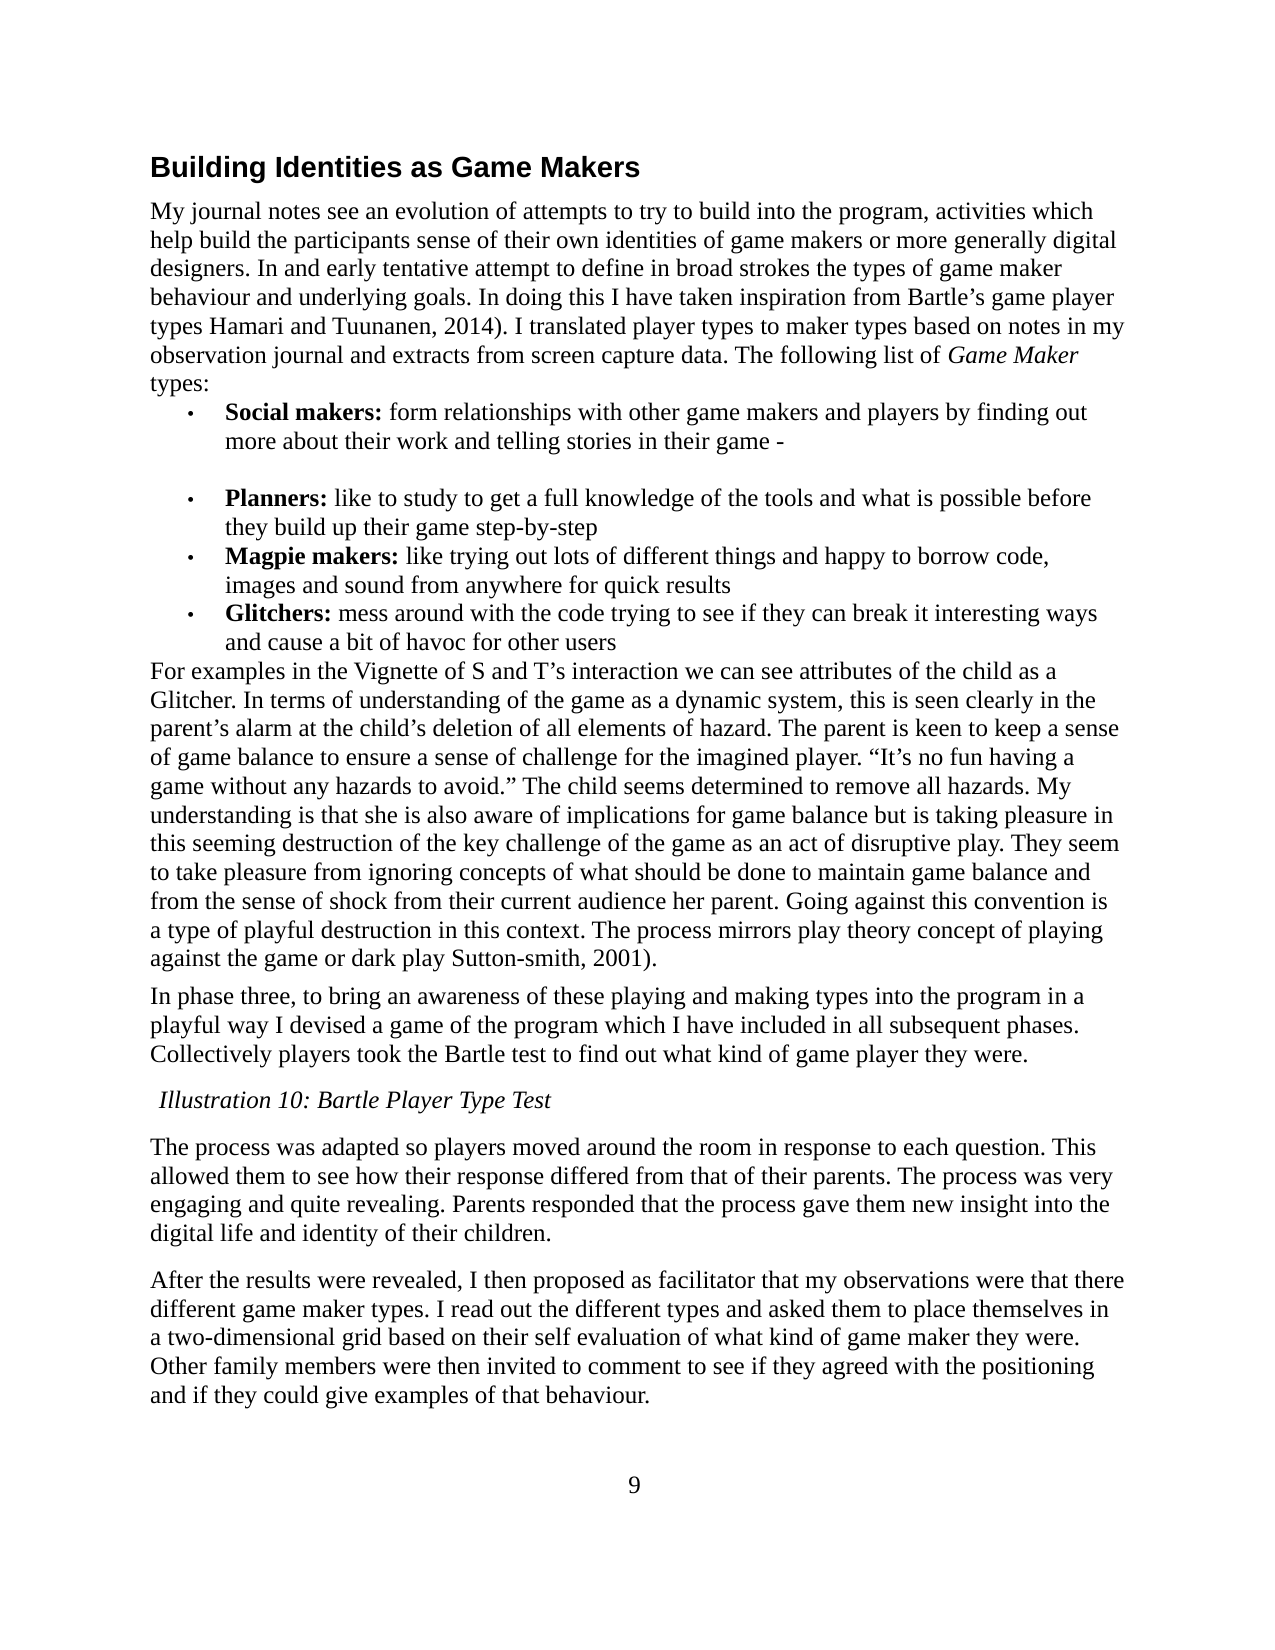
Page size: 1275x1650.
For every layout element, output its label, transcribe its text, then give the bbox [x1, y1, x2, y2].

list Glitchers: mess around with the code trying to see if they can break it interesting ways and cause a bit of havoc for other users [187, 598, 1125, 656]
text After the results were revealed, I then proposed as facilitator that my observations were that there different game maker types. I read out the different types and asked them to place themselves in a two-dimensional grid based on their self evaluation of what kind of game maker they were. Other family members were then invited to comment to see if they agreed with the positioning and if they could give examples of that behaviour. [150, 1265, 1125, 1409]
text For examples in the Vignette of S and T’s interaction we can see attributes of the child as a Glitcher. In terms of understanding of the game as a dynamic system, this is seen clearly in the parent’s alarm at the child’s deletion of all elements of hazard. The parent is keen to keep a sense of game balance to ensure a sense of challenge for the imagined player. “It’s no fun having a game without any hazards to avoid.” The child seems determined to remove all hazards. My understanding is that she is also aware of implications for game balance but is taking pleasure in this seeming destruction of the key challenge of the game as an act of disruptive play. They seem to take pleasure from ignoring concepts of what should be done to maintain game balance and from the sense of shock from their current audience her parent. Going against this convention is a type of playful destruction in this context. The process mirrors play theory concept of playing against the game or dark play Sutton-smith, 2001). [150, 656, 1125, 972]
text My journal notes see an evolution of attempts to try to build into the program, activities which help build the participants sense of their own identities of game makers or more generally digital designers. In and early tentative attempt to define in broad strokes the types of game maker behaviour and underlying goals. In doing this I have taken inspiration from Bartle’s game player types Hamari and Tuunanen, 2014). I translated player types to maker types based on notes in my observation journal and extracts from screen capture data. The following list of Game Maker types: [150, 196, 1125, 397]
list Planners: like to study to get a full knowledge of the tools and what is possible before they build up their game step-by-step [187, 483, 1125, 541]
text Illustration 10: Bartle Player Type Test [150, 1085, 1125, 1114]
list Magpie makers: like trying out lots of different things and happy to borrow code, images and sound from anywhere for quick results [187, 541, 1125, 598]
text The process was adapted so players moved around the room in response to each question. This allowed them to see how their response differed from that of their parents. The process was very engaging and quite revealing. Parents responded that the process gave them new insight into the digital life and identity of their children. [150, 1132, 1125, 1247]
subtitle Building Identities as Game Makers [150, 150, 1125, 183]
text In phase three, to bring an awareness of these playing and making types into the program in a playful way I devised a game of the program which I have included in all subsequent phases. Collectively players took the Bartle test to find out what kind of game player they were. [150, 981, 1125, 1067]
list Social makers: form relationships with other game makers and players by finding out more about their work and telling stories in their game - [187, 397, 1125, 483]
